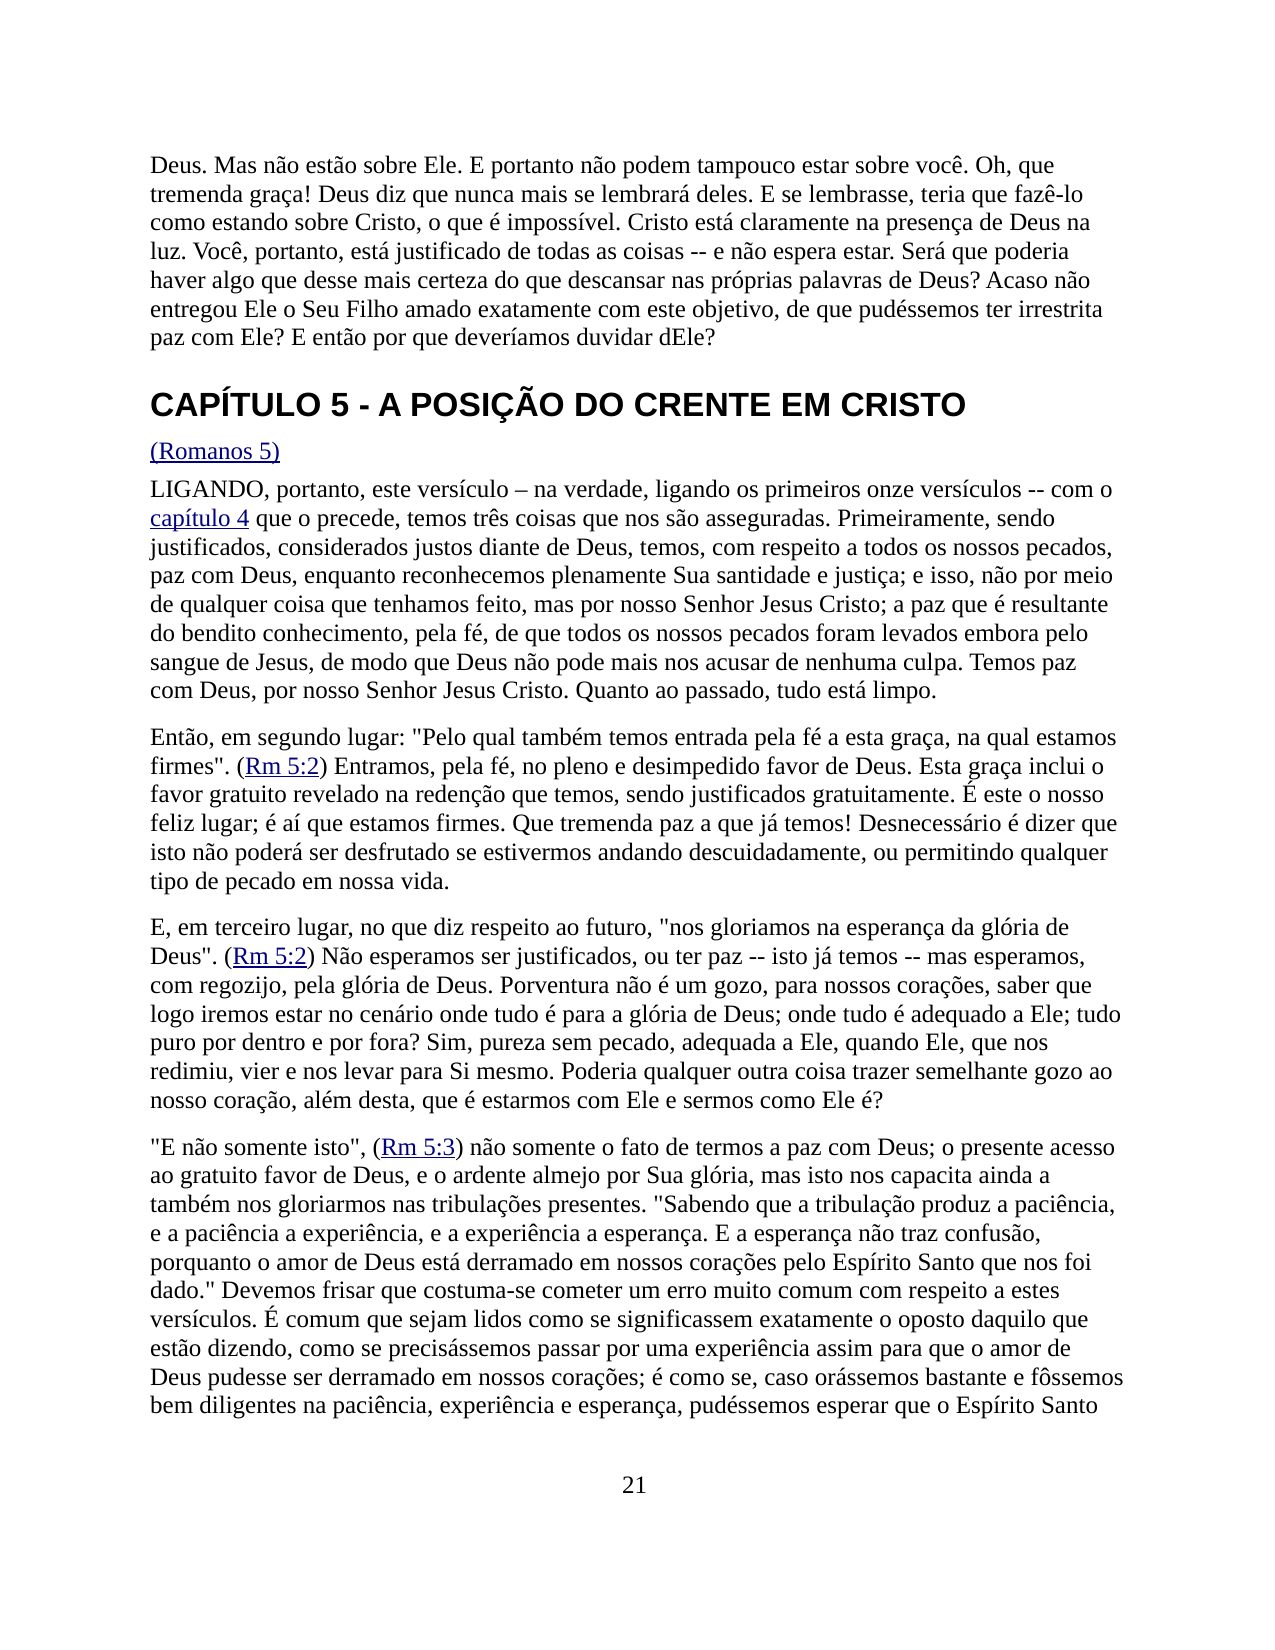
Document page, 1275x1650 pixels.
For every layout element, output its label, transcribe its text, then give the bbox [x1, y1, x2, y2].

text Deus. Mas não estão sobre Ele. E portanto não podem tampouco estar sobre você. Oh, que tremenda graça! Deus diz que nunca mais se lembrará deles. E se lembrasse, teria que fazê-lo como estando sobre Cristo, o que é impossível. Cristo está claramente na presença de Deus na luz. Você, portanto, está justificado de todas as coisas -- e não espera estar. Será que poderia haver algo que desse mais certeza do que descansar nas próprias palavras de Deus? Acaso não entregou Ele o Seu Filho amado exatamente com este objetivo, de que pudéssemos ter irrestrita paz com Ele? E então por que deveríamos duvidar dEle? [150, 150, 1125, 351]
text (Romanos 5) [150, 436, 1125, 465]
text Então, em segundo lugar: "Pelo qual também temos entrada pela fé a esta graça, na qual estamos firmes". (Rm 5:2) Entramos, pela fé, no pleno e desimpedido favor de Deus. Esta graça inclui o favor gratuito revelado na redenção que temos, sendo justificados gratuitamente. É este o nosso feliz lugar; é aí que estamos firmes. Que tremenda paz a que já temos! Desnecessário é dizer que isto não poderá ser desfrutado se estivermos andando descuidadamente, ou permitindo qualquer tipo de pecado em nossa vida. [150, 722, 1125, 894]
text E, em terceiro lugar, no que diz respeito ao futuro, "nos gloriamos na esperança da glória de Deus". (Rm 5:2) Não esperamos ser justificados, ou ter paz -- isto já temos -- mas esperamos, com regozijo, pela glória de Deus. Porventura não é um gozo, para nossos corações, saber que logo iremos estar no cenário onde tudo é para a glória de Deus; onde tudo é adequado a Ele; tudo puro por dentro e por fora? Sim, pureza sem pecado, adequada a Ele, quando Ele, que nos redimiu, vier e nos levar para Si mesmo. Poderia qualquer outra coisa trazer semelhante gozo ao nosso coração, além desta, que é estarmos com Ele e sermos como Ele é? [150, 912, 1125, 1114]
text "E não somente isto", (Rm 5:3) não somente o fato de termos a paz com Deus; o presente acesso ao gratuito favor de Deus, e o ardente almejo por Sua glória, mas isto nos capacita ainda a também nos gloriarmos nas tribulações presentes. "Sabendo que a tribulação produz a paciência, e a paciência a experiência, e a experiência a esperança. E a esperança não traz confusão, porquanto o amor de Deus está derramado em nossos corações pelo Espírito Santo que nos foi dado." Devemos frisar que costuma-se cometer um erro muito comum com respeito a estes versículos. É comum que sejam lidos como se significassem exatamente o oposto daquilo que estão dizendo, como se precisássemos passar por uma experiência assim para que o amor de Deus pudesse ser derramado em nossos corações; é como se, caso orássemos bastante e fôssemos bem diligentes na paciência, experiência e esperança, pudéssemos esperar que o Espírito Santo [150, 1132, 1125, 1419]
text LIGANDO, portanto, este versículo – na verdade, ligando os primeiros onze versículos -- com o capítulo 4 que o precede, temos três coisas que nos são asseguradas. Primeiramente, sendo justificados, considerados justos diante de Deus, temos, com respeito a todos os nossos pecados, paz com Deus, enquanto reconhecemos plenamente Sua santidade e justiça; e isso, não por meio de qualquer coisa que tenhamos feito, mas por nosso Senhor Jesus Cristo; a paz que é resultante do bendito conhecimento, pela fé, de que todos os nossos pecados foram levados embora pelo sangue de Jesus, de modo que Deus não pode mais nos acusar de nenhuma culpa. Temos paz com Deus, por nosso Senhor Jesus Cristo. Quanto ao passado, tudo está limpo. [150, 474, 1125, 704]
subtitle CAPÍTULO 5 - A POSIÇÃO DO CRENTE EM CRISTO [150, 385, 1125, 424]
